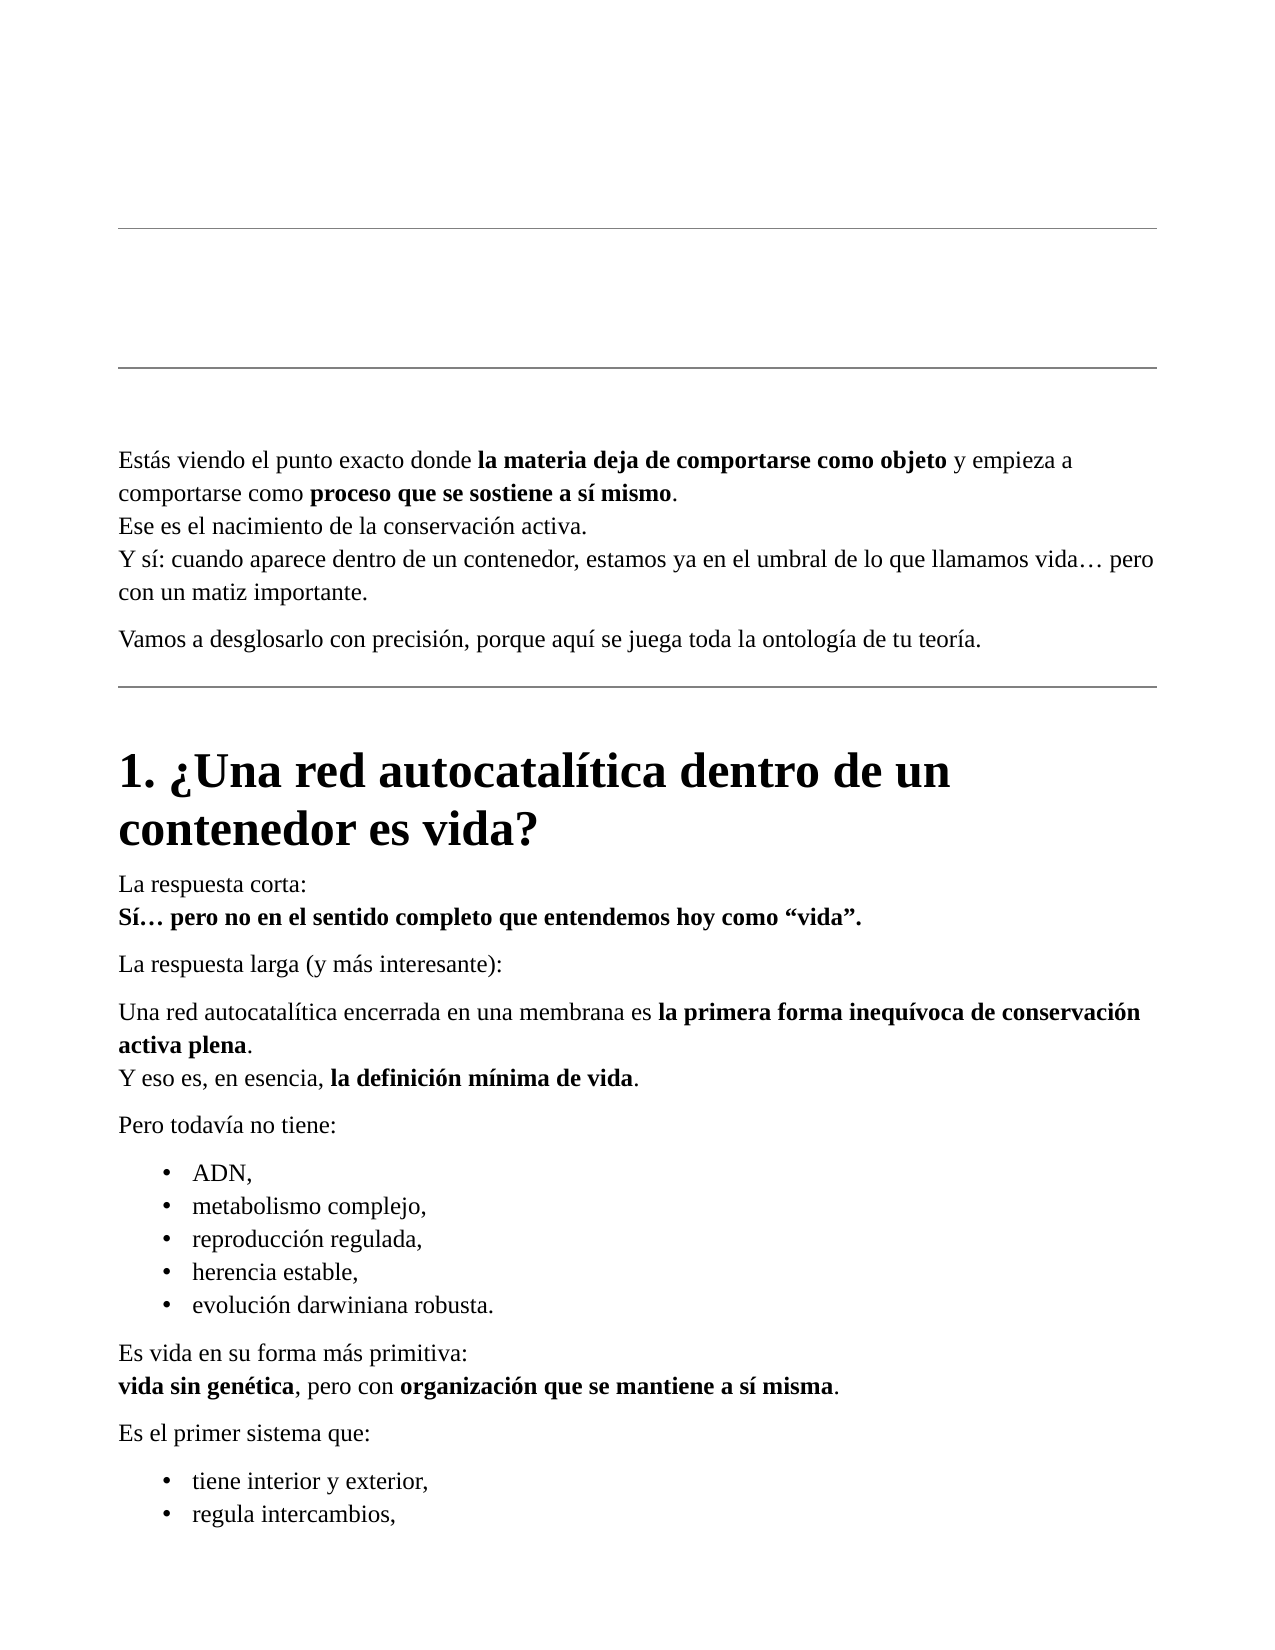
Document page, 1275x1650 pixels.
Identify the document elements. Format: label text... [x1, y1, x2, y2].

text Vamos a desglosarlo con precisión, porque aquí se juega toda la ontología de tu teoría. [118, 624, 1157, 653]
list evolución darwiniana robusta. [162, 1290, 1157, 1319]
list reproducción regulada, [162, 1224, 1157, 1253]
list regula intercambios, [162, 1499, 1157, 1528]
text Una red autocatalítica encerrada en una membrana es la primera forma inequívoca de conservación activa plena. Y eso es, en esencia, la definición mínima de vida. [118, 997, 1157, 1092]
text La respuesta corta: Sí… pero no en el sentido completo que entendemos hoy como “vida”. [118, 869, 1157, 931]
text Estás viendo el punto exacto donde la materia deja de comportarse como objeto y empieza a comportarse como proceso que se sostiene a sí mismo. Ese es el nacimiento de la conservación activa. Y sí: cuando aparece dentro de un contenedor, estamos ya en el umbral de lo que llamamos vida… pero con un matiz importante. [118, 445, 1157, 606]
text Pero todavía no tiene: [118, 1111, 1157, 1139]
list herencia estable, [162, 1257, 1157, 1286]
subtitle 1. ¿Una red autocatalítica dentro de un contenedor es vida? [118, 741, 1157, 856]
text Es vida en su forma más primitiva: vida sin genética, pero con organización que se mantiene a sí misma. [118, 1338, 1157, 1400]
text La respuesta larga (y más interesante): [118, 949, 1157, 978]
list tiene interior y exterior, [162, 1466, 1157, 1495]
text Es el primer sistema que: [118, 1418, 1157, 1447]
list metabolismo complejo, [162, 1191, 1157, 1220]
list ADN, [162, 1158, 1157, 1187]
